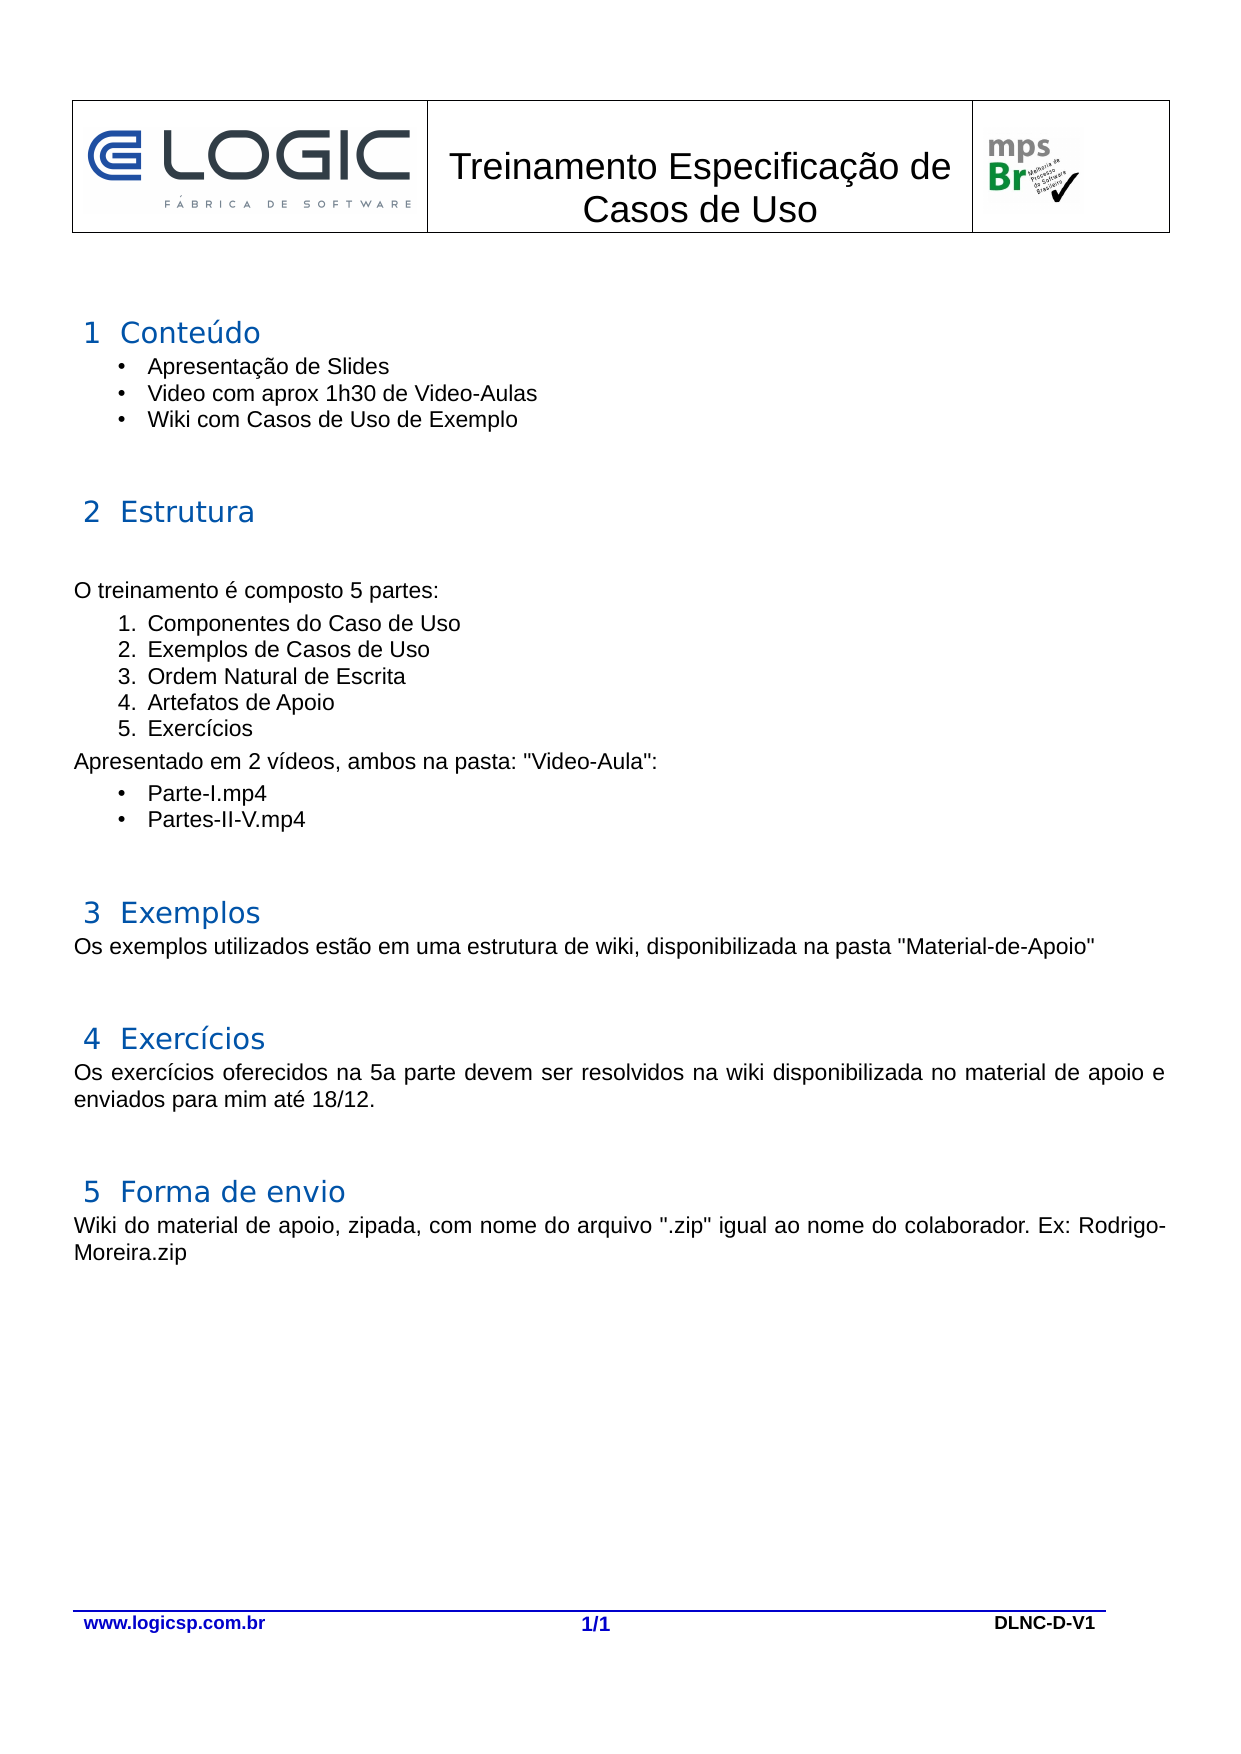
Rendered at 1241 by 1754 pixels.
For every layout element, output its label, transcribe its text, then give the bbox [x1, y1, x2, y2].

list Exemplos de Casos de Uso [118, 636, 1167, 663]
list Componentes do Caso de Uso [118, 610, 1167, 636]
list Partes-II-V.mp4 [118, 806, 1167, 833]
subtitle Estrutura [73, 496, 1167, 530]
subtitle Forma de envio [73, 1176, 1167, 1209]
text Wiki do material de apoio, zipada, com nome do arquivo ".zip" igual ao nome do colaborador. Ex: Rodrigo-Moreira.zip [73, 1212, 1167, 1265]
picture [83, 127, 417, 214]
text Apresentado em 2 vídeos, ambos na pasta: "Video-Aula": [73, 748, 1167, 774]
list Parte-I.mp4 [118, 780, 1167, 806]
list Exercícios [118, 715, 1167, 742]
text Os exemplos utilizados estão em uma estrutura de wiki, disponibilizada na pasta "Material-de-Apoio" [73, 933, 1167, 959]
list Apresentação de Slides [118, 353, 1167, 379]
list Artefatos de Apoio [118, 689, 1167, 715]
list Video com aprox 1h30 de Video-Aulas [118, 379, 1167, 406]
subtitle Exercícios [73, 1023, 1167, 1057]
subtitle Conteúdo [73, 317, 1167, 351]
picture [983, 127, 1084, 214]
subtitle Exemplos [73, 896, 1167, 930]
text O treinamento é composto 5 partes: [73, 577, 1167, 604]
list Ordem Natural de Escrita [118, 663, 1167, 689]
text Os exercícios oferecidos na 5a parte devem ser resolvidos na wiki disponibilizada no material de apoio e enviados para mim até 18/12. [73, 1059, 1167, 1112]
list Wiki com Casos de Uso de Exemplo [118, 406, 1167, 432]
